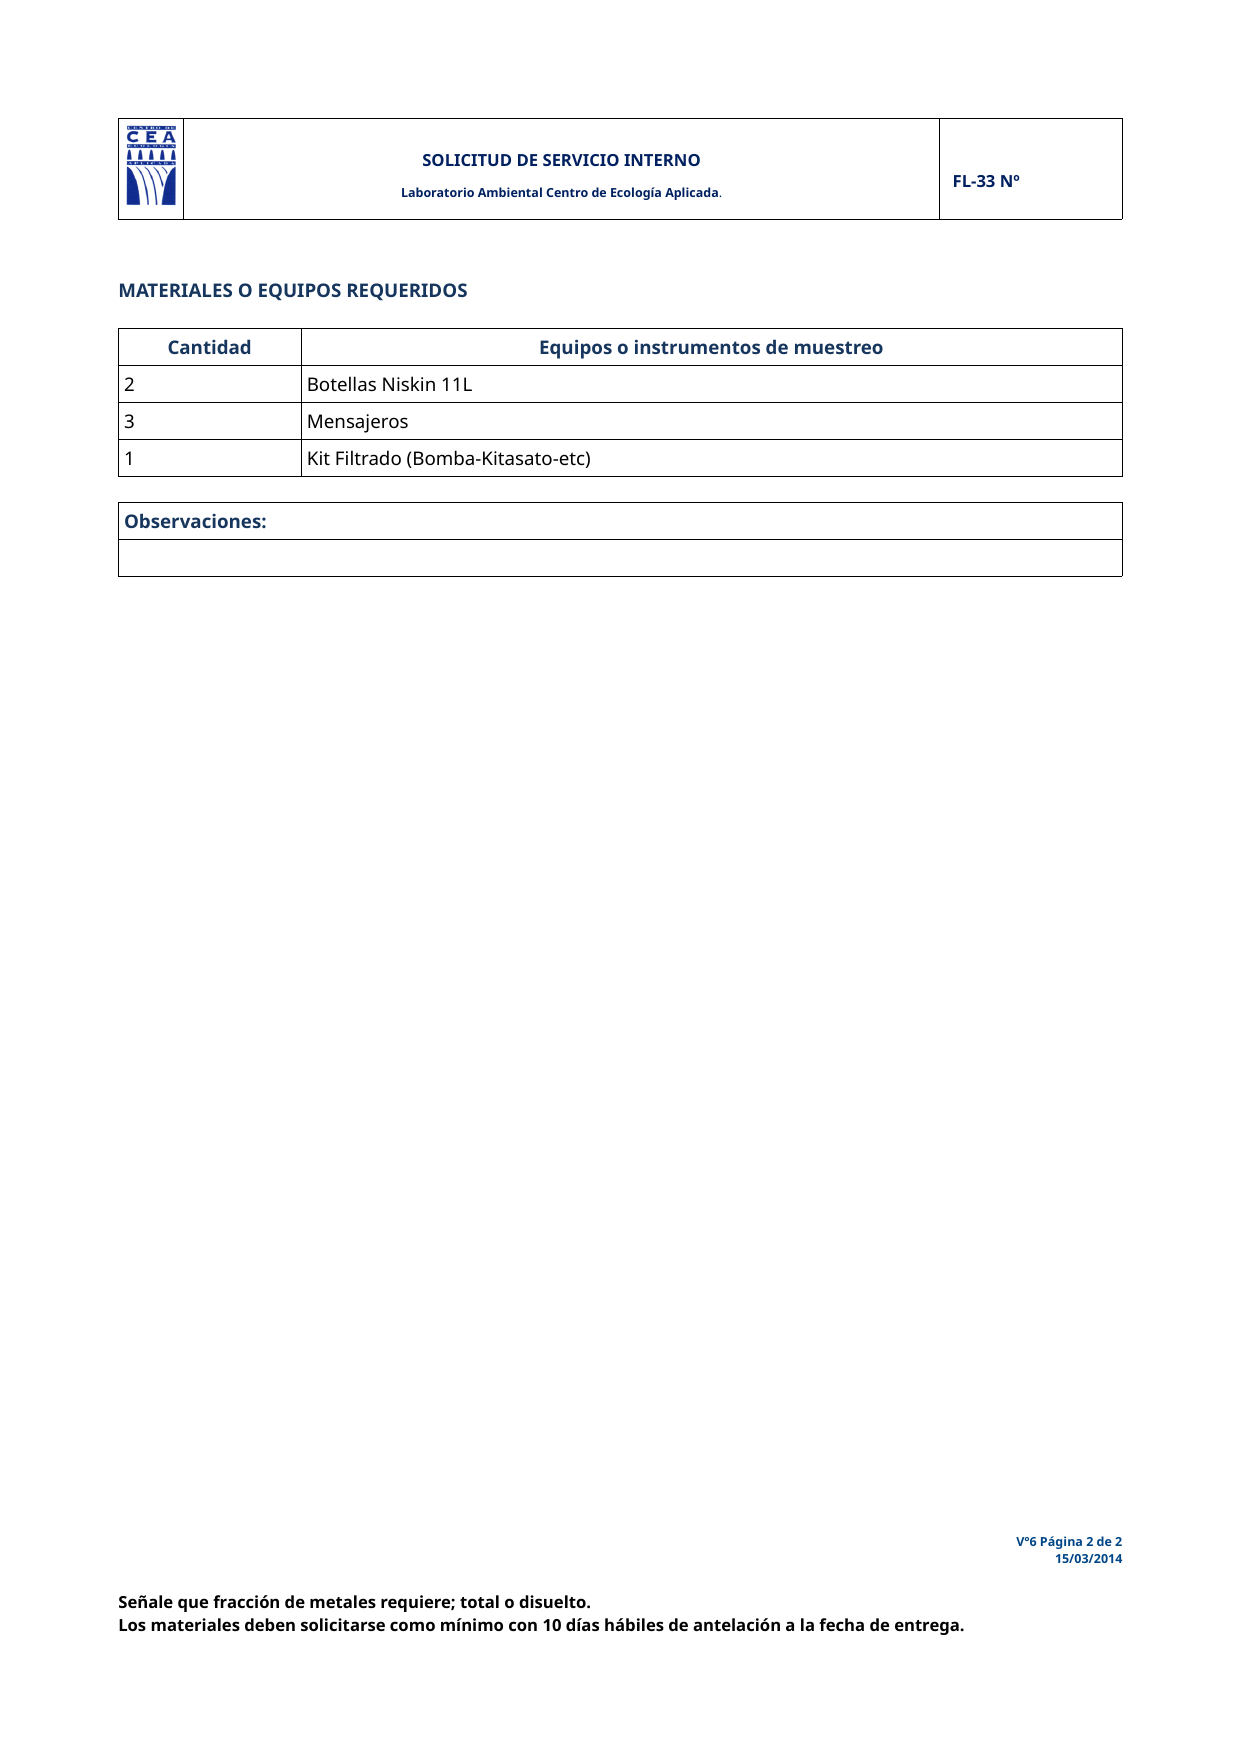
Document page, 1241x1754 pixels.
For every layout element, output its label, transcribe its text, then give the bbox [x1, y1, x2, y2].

text MATERIALES O EQUIPOS REQUERIDOS [118, 277, 1122, 303]
table_header Equipos o instrumentos de muestreo [302, 329, 1122, 365]
table_cell [119, 540, 1122, 576]
table_cell 1 [119, 440, 301, 476]
picture [124, 123, 179, 207]
table_cell Botellas Niskin 11L [302, 366, 1122, 402]
table_cell 3 [119, 403, 301, 439]
table_header Observaciones: [119, 503, 1122, 539]
table_cell Kit Filtrado (Bomba-Kitasato-etc) [302, 440, 1122, 476]
table_cell Mensajeros [302, 403, 1122, 439]
table_header Cantidad [119, 329, 301, 365]
table_cell 2 [119, 366, 301, 402]
